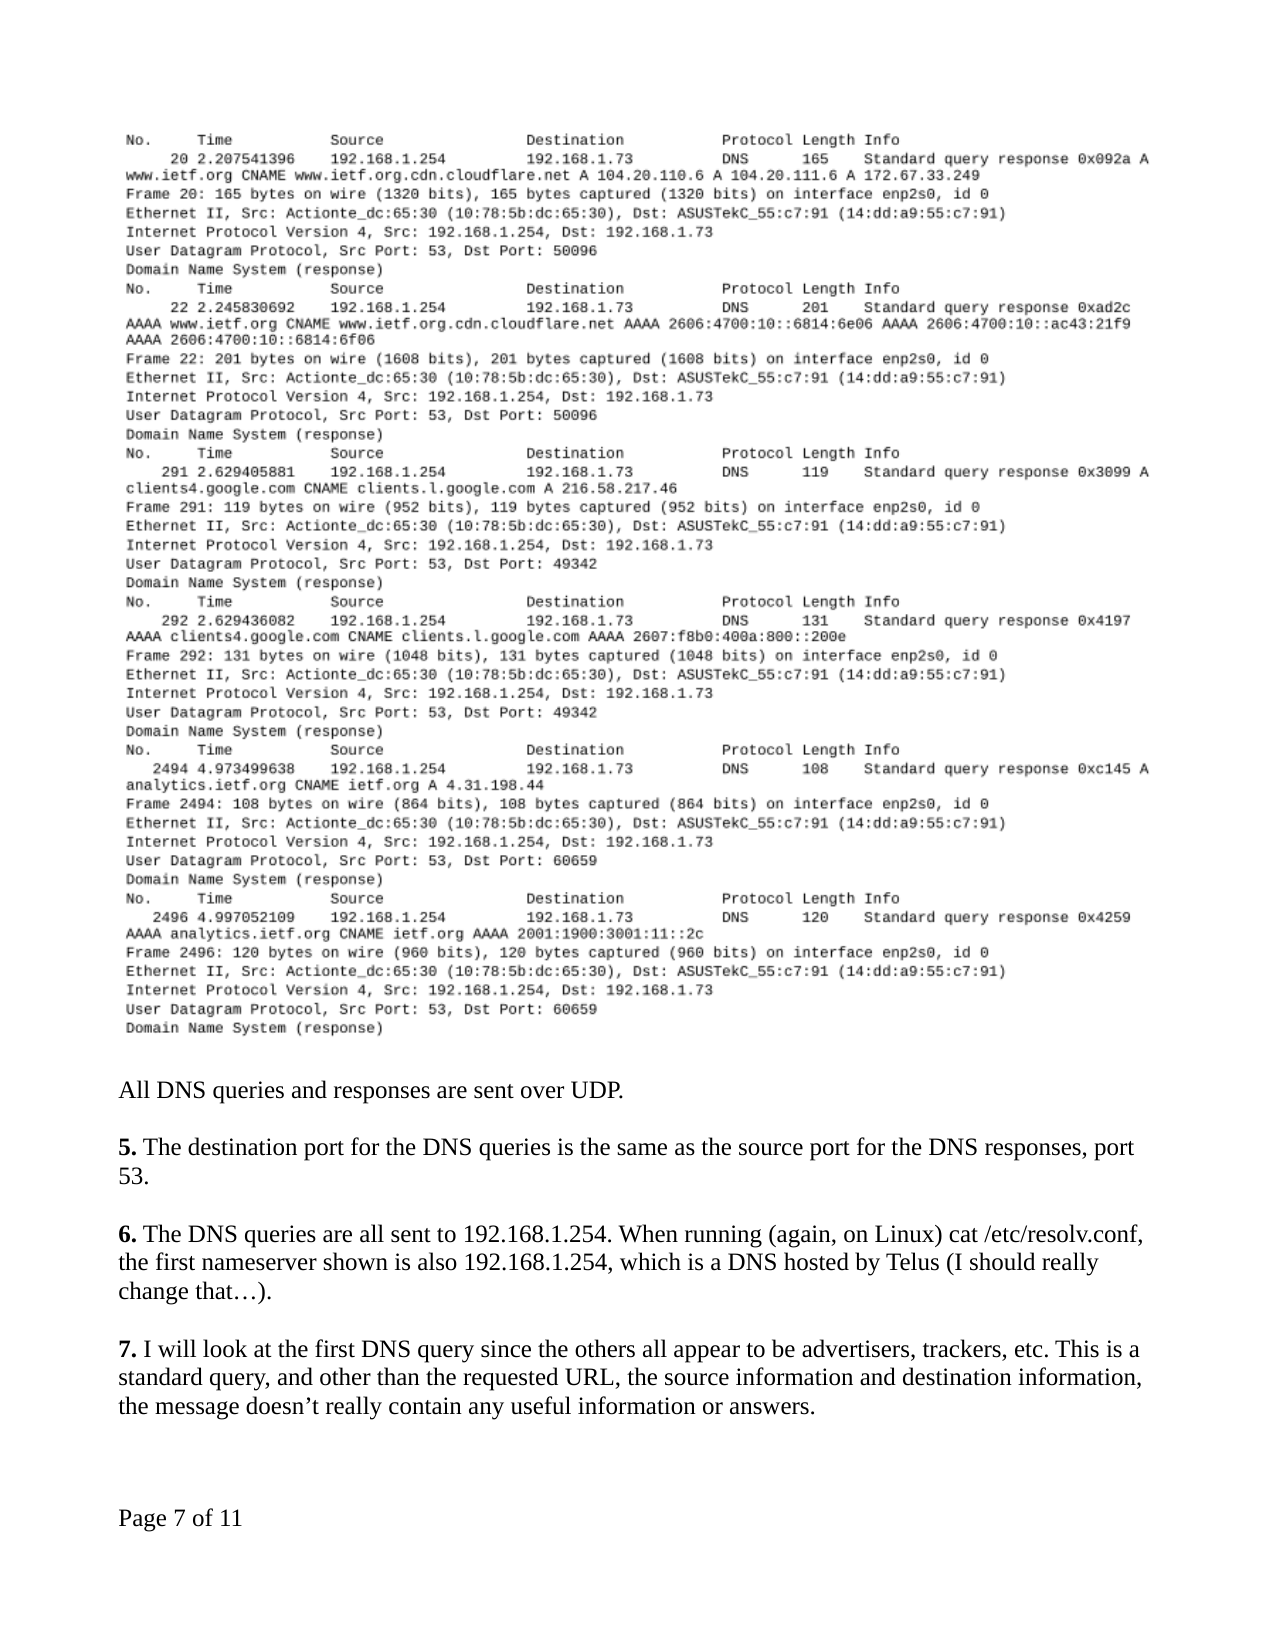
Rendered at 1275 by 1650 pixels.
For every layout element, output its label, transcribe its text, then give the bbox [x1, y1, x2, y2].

text 6. The DNS queries are all sent to 192.168.1.254. When running (again, on Linux) cat /etc/resolv.conf, the first nameserver shown is also 192.168.1.254, which is a DNS hosted by Telus (I should really change that…). [118, 1219, 1157, 1305]
text 7. I will look at the first DNS query since the others all appear to be advertisers, trackers, etc. This is a standard query, and other than the requested URL, the source information and destination information, the message doesn’t really contain any useful information or answers. [118, 1334, 1157, 1420]
picture [118, 118, 1157, 1047]
text All DNS queries and responses are sent over UDP. [118, 1075, 1157, 1104]
text 5. The destination port for the DNS queries is the same as the source port for the DNS responses, port 53. [118, 1132, 1157, 1190]
